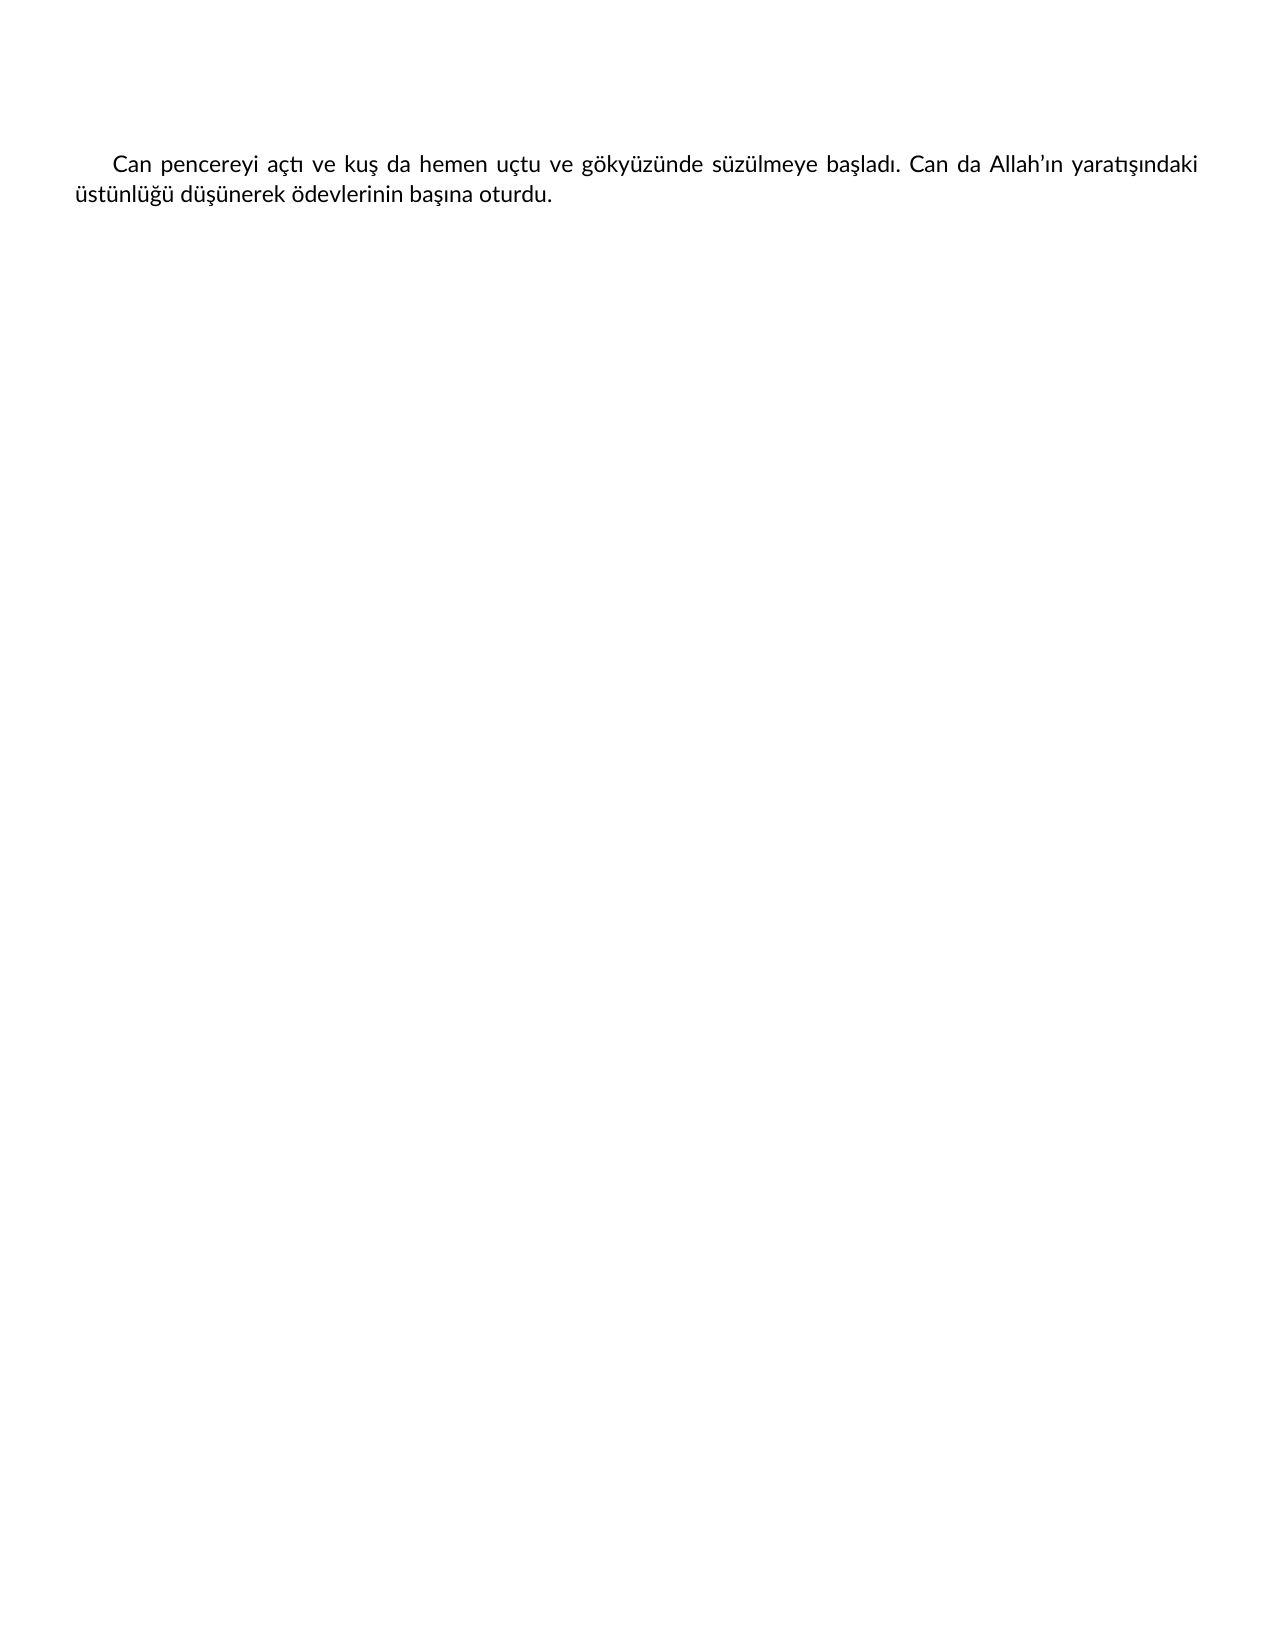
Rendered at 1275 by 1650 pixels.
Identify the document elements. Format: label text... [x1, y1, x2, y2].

text Can pencereyi açtı ve kuş da hemen uçtu ve gökyüzünde süzülmeye başladı. Can da Allah’ın yaratışındaki üstünlüğü düşünerek ödevlerinin başına oturdu. [75, 150, 1200, 208]
